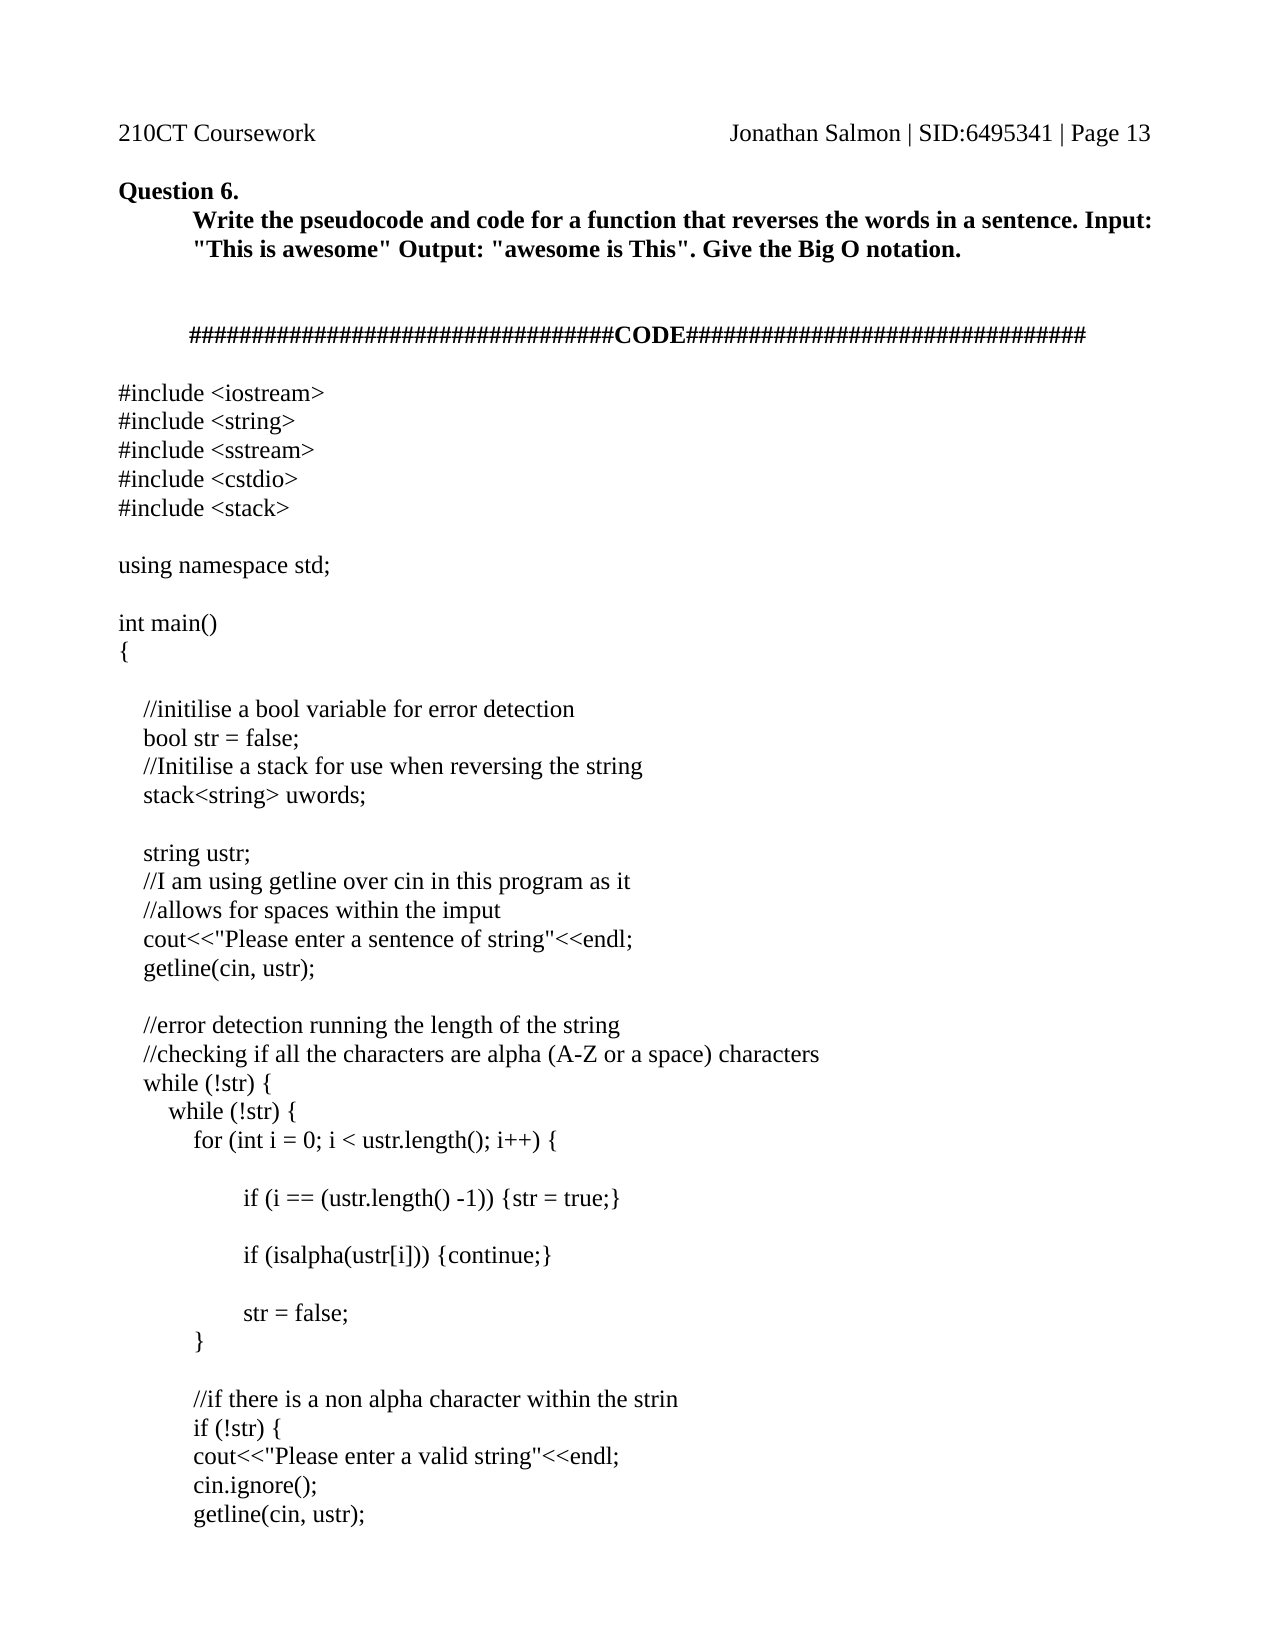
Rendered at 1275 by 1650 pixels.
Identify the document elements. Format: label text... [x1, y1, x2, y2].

text while (!str) { [118, 1068, 1157, 1096]
text //checking if all the characters are alpha (A-Z or a space) characters [118, 1039, 1157, 1068]
text //initilise a bool variable for error detection [118, 694, 1157, 723]
text for (int i = 0; i < ustr.length(); i++) { [118, 1125, 1157, 1154]
text #include <iostream> [118, 378, 1157, 406]
text cin.ignore(); [118, 1470, 1157, 1499]
text string ustr; [118, 838, 1157, 866]
text Write the pseudocode and code for a function that reverses the words in a sentence. Input: [118, 205, 1157, 234]
text cout<<"Please enter a sentence of string"<<endl; [118, 924, 1157, 953]
text "This is awesome" Output: "awesome is This". Give the Big O notation. [118, 234, 1157, 263]
text //allows for spaces within the imput [118, 895, 1157, 924]
text #include <cstdio> [118, 464, 1157, 493]
text //if there is a non alpha character within the strin [118, 1384, 1157, 1413]
text if (isalpha(ustr[i])) {continue;} [118, 1240, 1157, 1269]
text Question 6. [118, 176, 1157, 205]
text using namespace std; [118, 550, 1157, 579]
text bool str = false; [118, 723, 1157, 751]
text cout<<"Please enter a valid string"<<endl; [118, 1441, 1157, 1470]
text #include <stack> [118, 493, 1157, 521]
text //Initilise a stack for use when reversing the string [118, 751, 1157, 780]
text //error detection running the length of the string [118, 1010, 1157, 1039]
text getline(cin, ustr); [118, 1499, 1157, 1528]
text #include <sstream> [118, 435, 1157, 464]
text ##################################CODE################################ [118, 320, 1157, 349]
text int main() [118, 608, 1157, 636]
text while (!str) { [118, 1096, 1157, 1125]
text } [118, 1326, 1157, 1355]
text if (!str) { [118, 1413, 1157, 1441]
text #include <string> [118, 406, 1157, 435]
text { [118, 636, 1157, 665]
text if (i == (ustr.length() -1)) {str = true;} [118, 1183, 1157, 1211]
text //I am using getline over cin in this program as it [118, 866, 1157, 895]
text getline(cin, ustr); [118, 953, 1157, 981]
text str = false; [118, 1298, 1157, 1326]
text stack<string> uwords; [118, 780, 1157, 809]
